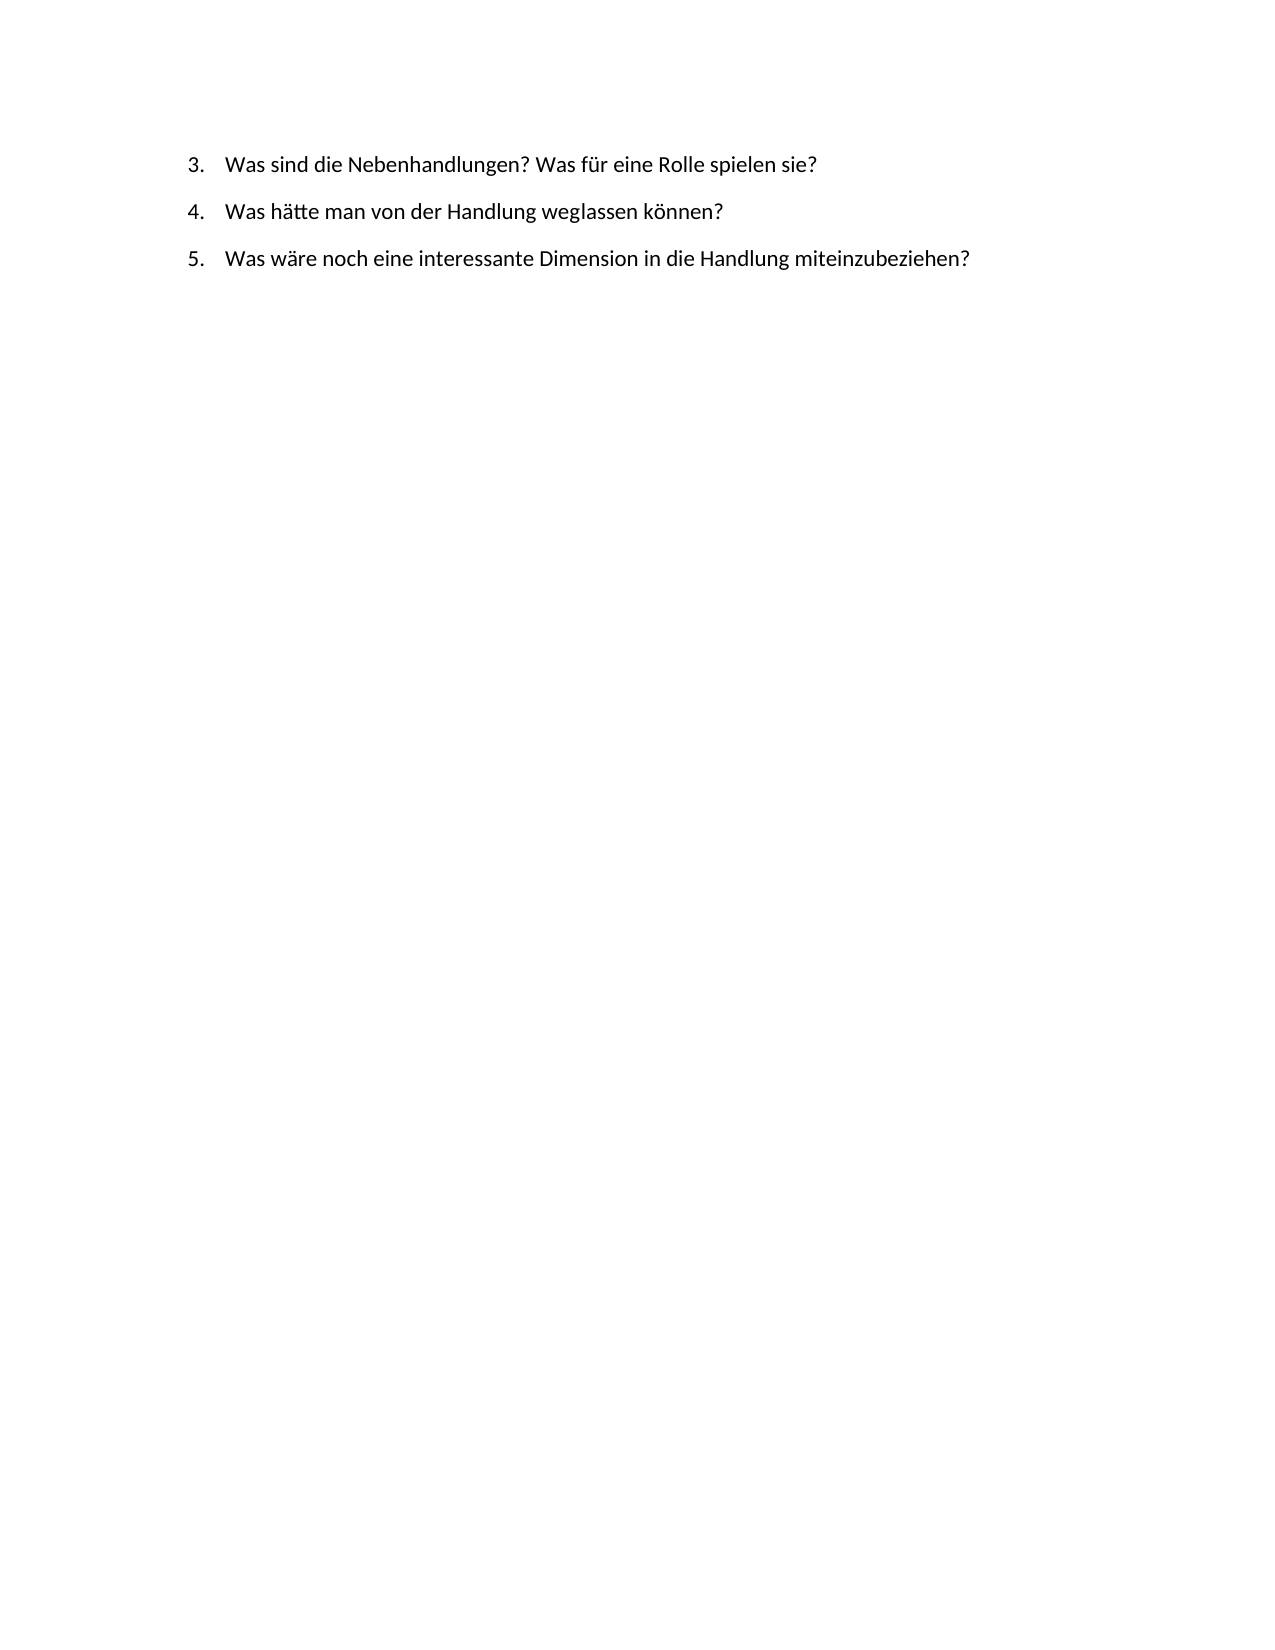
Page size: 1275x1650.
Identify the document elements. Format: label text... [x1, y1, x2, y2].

list Was hätte man von der Handlung weglassen können? [187, 197, 1125, 225]
list Was wäre noch eine interessante Dimension in die Handlung miteinzubeziehen? [187, 244, 1125, 272]
list Was sind die Nebenhandlungen? Was für eine Rolle spielen sie? [187, 150, 1125, 178]
